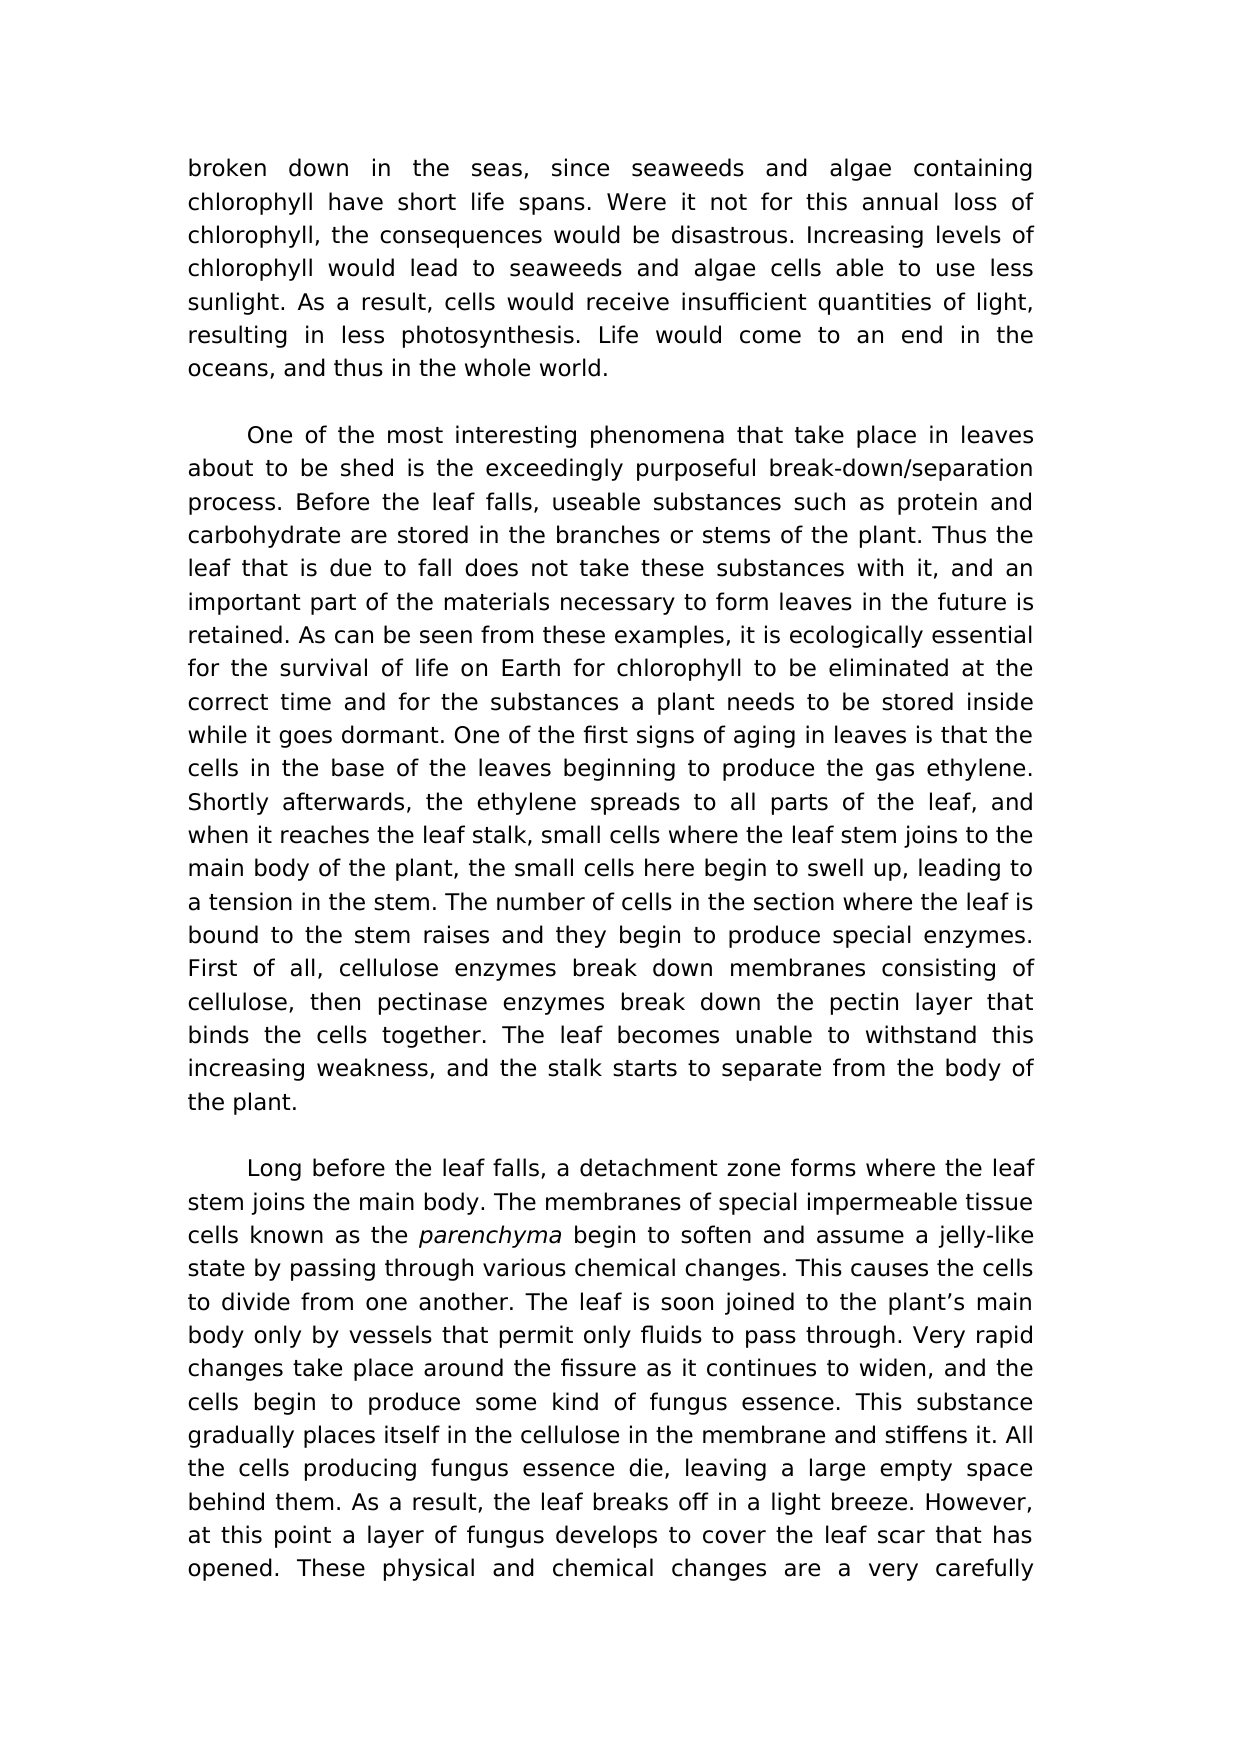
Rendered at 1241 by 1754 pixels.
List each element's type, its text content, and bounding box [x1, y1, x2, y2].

text Long before the leaf falls, a detachment zone forms where the leaf stem joins the main body. The membranes of special impermeable tissue cells known as the parenchyma begin to soften and assume a jelly-like state by passing through various chemical changes. This causes the cells to divide from one another. The leaf is soon joined to the plant’s main body only by vessels that permit only fluids to pass through. Very rapid changes take place around the fissure as it continues to widen, and the cells begin to produce some kind of fungus essence. This substance gradually places itself in the cellulose in the membrane and stiffens it. All the cells producing fungus essence die, leaving a large empty space behind them. As a result, the leaf breaks off in a light breeze. However, at this point a layer of fungus develops to cover the leaf scar that has opened. These physical and chemical changes are a very carefully [187, 1150, 1035, 1583]
text broken down in the seas, since seaweeds and algae containing chlorophyll have short life spans. Were it not for this annual loss of chlorophyll, the consequences would be disastrous. Increasing levels of chlorophyll would lead to seaweeds and algae cells able to use less sunlight. As a result, cells would receive insufficient quantities of light, resulting in less photosynthesis. Life would come to an end in the oceans, and thus in the whole world. [187, 150, 1035, 383]
text One of the most interesting phenomena that take place in leaves about to be shed is the exceedingly purposeful break-down/separation process. Before the leaf falls, useable substances such as protein and carbohydrate are stored in the branches or stems of the plant. Thus the leaf that is due to fall does not take these substances with it, and an important part of the materials necessary to form leaves in the future is retained. As can be seen from these examples, it is ecologically essential for the survival of life on Earth for chlorophyll to be eliminated at the correct time and for the substances a plant needs to be stored inside while it goes dormant. One of the first signs of aging in leaves is that the cells in the base of the leaves beginning to produce the gas ethylene. Shortly afterwards, the ethylene spreads to all parts of the leaf, and when it reaches the leaf stalk, small cells where the leaf stem joins to the main body of the plant, the small cells here begin to swell up, leading to a tension in the stem. The number of cells in the section where the leaf is bound to the stem raises and they begin to produce special enzymes. First of all, cellulose enzymes break down membranes consisting of cellulose, then pectinase enzymes break down the pectin layer that binds the cells together. The leaf becomes unable to withstand this increasing weakness, and the stalk starts to separate from the body of the plant. [187, 417, 1035, 1117]
